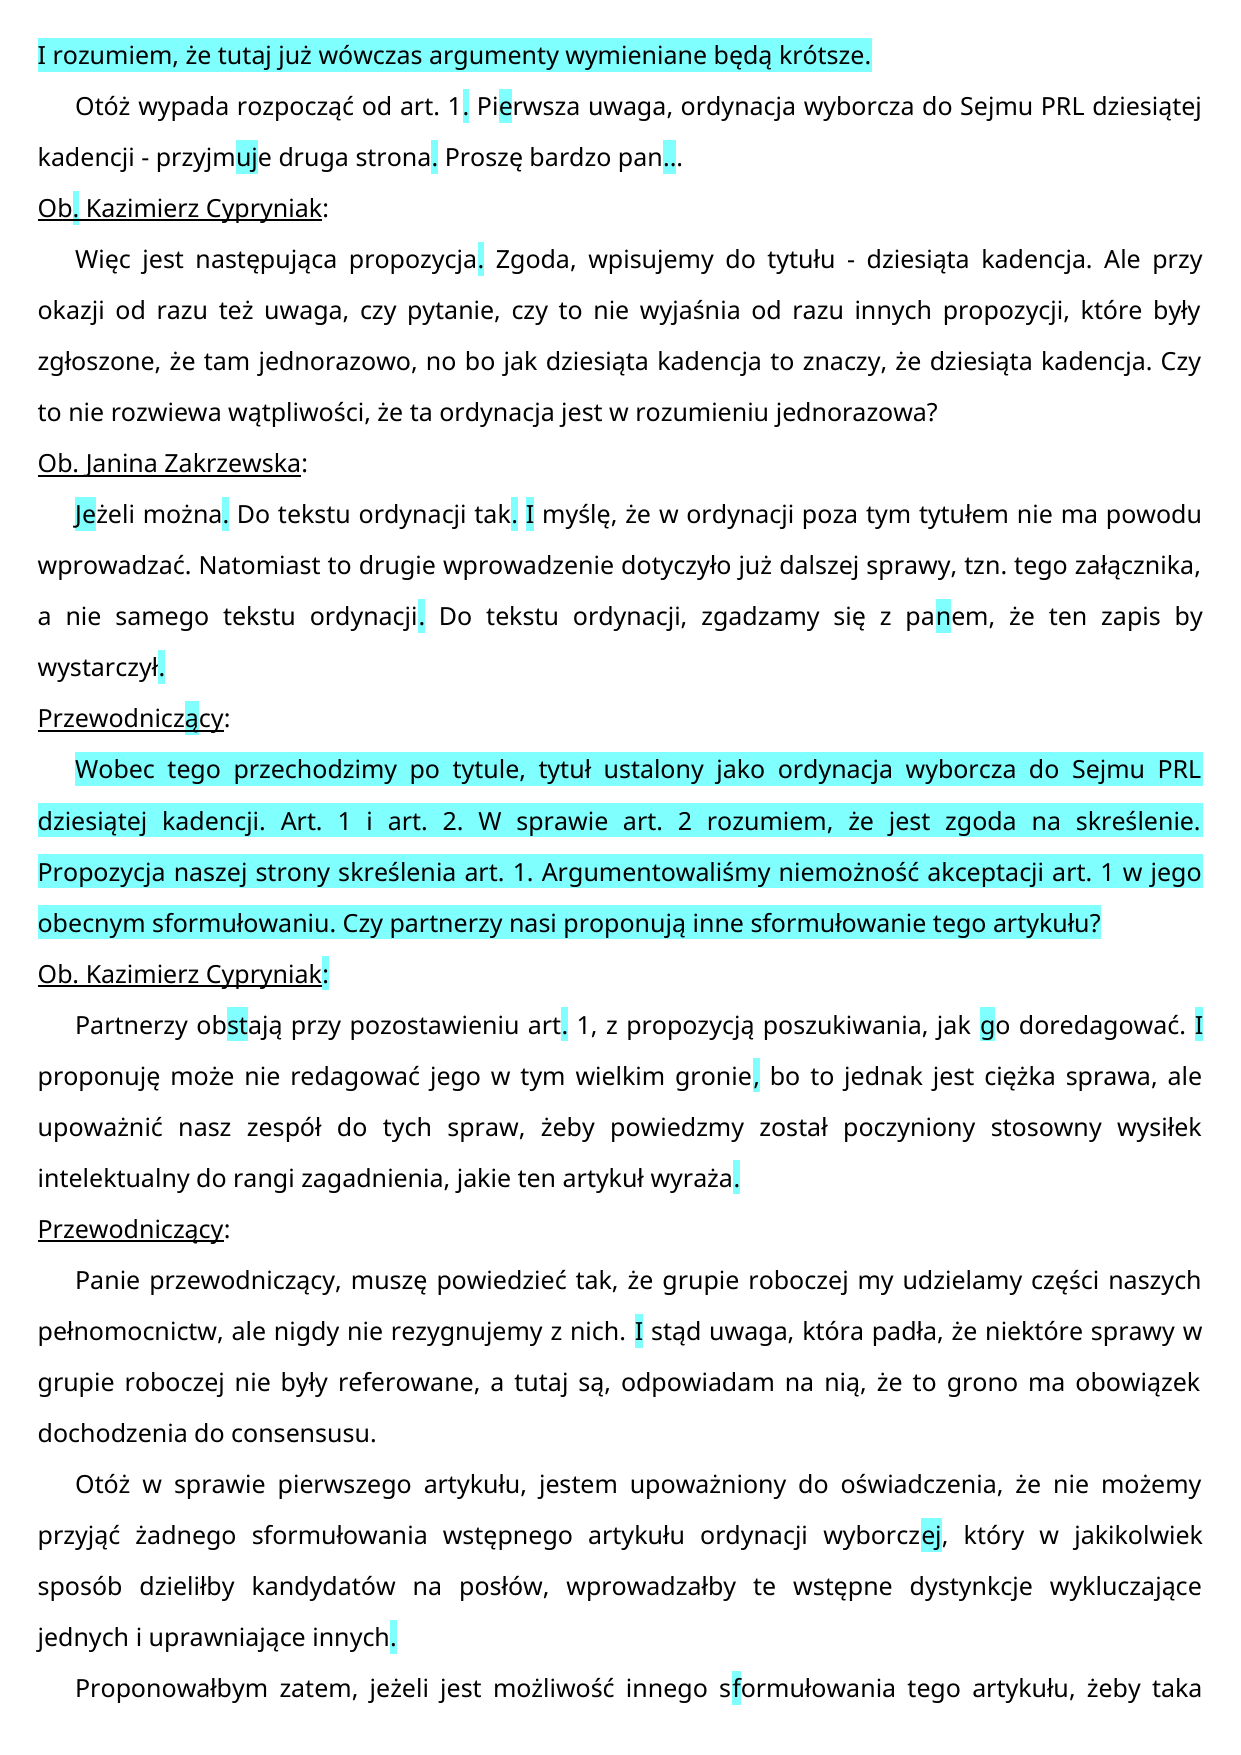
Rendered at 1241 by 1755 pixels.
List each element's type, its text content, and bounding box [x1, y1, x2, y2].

text Więc jest następująca propozycja. Zgoda, wpisujemy do tytułu - dziesiąta kadencja. Ale przy okazji od razu też uwaga, czy pytanie, czy to nie wyjaśnia od razu innych propozycji, które były zgłoszone, że tam jednorazowo, no bo jak dziesiąta kadencja to znaczy, że dziesiąta kadencja. Czy to nie rozwiewa wątpliwości, że ta ordynacja jest w rozumieniu jednorazowa? [37, 242, 1203, 429]
text Ob. Kazimierz Cypryniak: [37, 191, 1203, 225]
text Ob. Janina Zakrzewska: [37, 446, 1203, 480]
text Przewodniczący: [37, 1211, 1203, 1246]
text Jeżeli można. Do tekstu ordynacji tak. I myślę, że w ordynacji poza tym tytułem nie ma powodu wprowadzać. Natomiast to drugie wprowadzenie dotyczyło już dalszej sprawy, tzn. tego załącznika, a nie samego tekstu ordynacji. Do tekstu ordynacji, zgadzamy się z panem, że ten zapis by wystarczył. [37, 497, 1203, 684]
text Otóż wypada rozpocząć od art. 1. Pierwsza uwaga, ordynacja wyborcza do Sejmu PRL dziesiątej kadencji - przyjmuje druga strona. Proszę bardzo pan... [37, 88, 1203, 174]
text Przewodniczący: [37, 701, 1203, 735]
text Otóż w sprawie pierwszego artykułu, jestem upoważniony do oświadczenia, że nie możemy przyjąć żadnego sformułowania wstępnego artykułu ordynacji wyborczej, który w jakikolwiek sposób dzieliłby kandydatów na posłów, wprowadzałby te wstępne dystynkcje wykluczające jednych i uprawniające innych. [37, 1467, 1203, 1654]
text Panie przewodniczący, muszę powiedzieć tak, że grupie roboczej my udzielamy części naszych pełnomocnictw, ale nigdy nie rezygnujemy z nich. I stąd uwaga, która padła, że niektóre sprawy w grupie roboczej nie były referowane, a tutaj są, odpowiadam na nią, że to grono ma obowiązek dochodzenia do consensusu. [37, 1262, 1203, 1450]
text Proponowałbym zatem, jeżeli jest możliwość innego sformułowania tego artykułu, żeby taka [37, 1671, 1203, 1705]
text Ob. Kazimierz Cypryniak: [37, 956, 1203, 990]
text Partnerzy obstają przy pozostawieniu art. 1, z propozycją poszukiwania, jak go doredagować. I proponuję może nie redagować jego w tym wielkim gronie, bo to jednak jest ciężka sprawa, ale upoważnić nasz zespół do tych spraw, żeby powiedzmy został poczyniony stosowny wysiłek intelektualny do rangi zagadnienia, jakie ten artykuł wyraża. [37, 1007, 1203, 1194]
text I rozumiem, że tutaj już wówczas argumenty wymieniane będą krótsze. [37, 37, 1203, 72]
text Wobec tego przechodzimy po tytule, tytuł ustalony jako ordynacja wyborcza do Sejmu PRL dziesiątej kadencji. Art. 1 i art. 2. W sprawie art. 2 rozumiem, że jest zgoda na skreślenie. Propozycja naszej strony skreślenia art. 1. Argumentowaliśmy niemożność akceptacji art. 1 w jego obecnym sformułowaniu. Czy partnerzy nasi proponują inne sformułowanie tego artykułu? [37, 752, 1203, 939]
